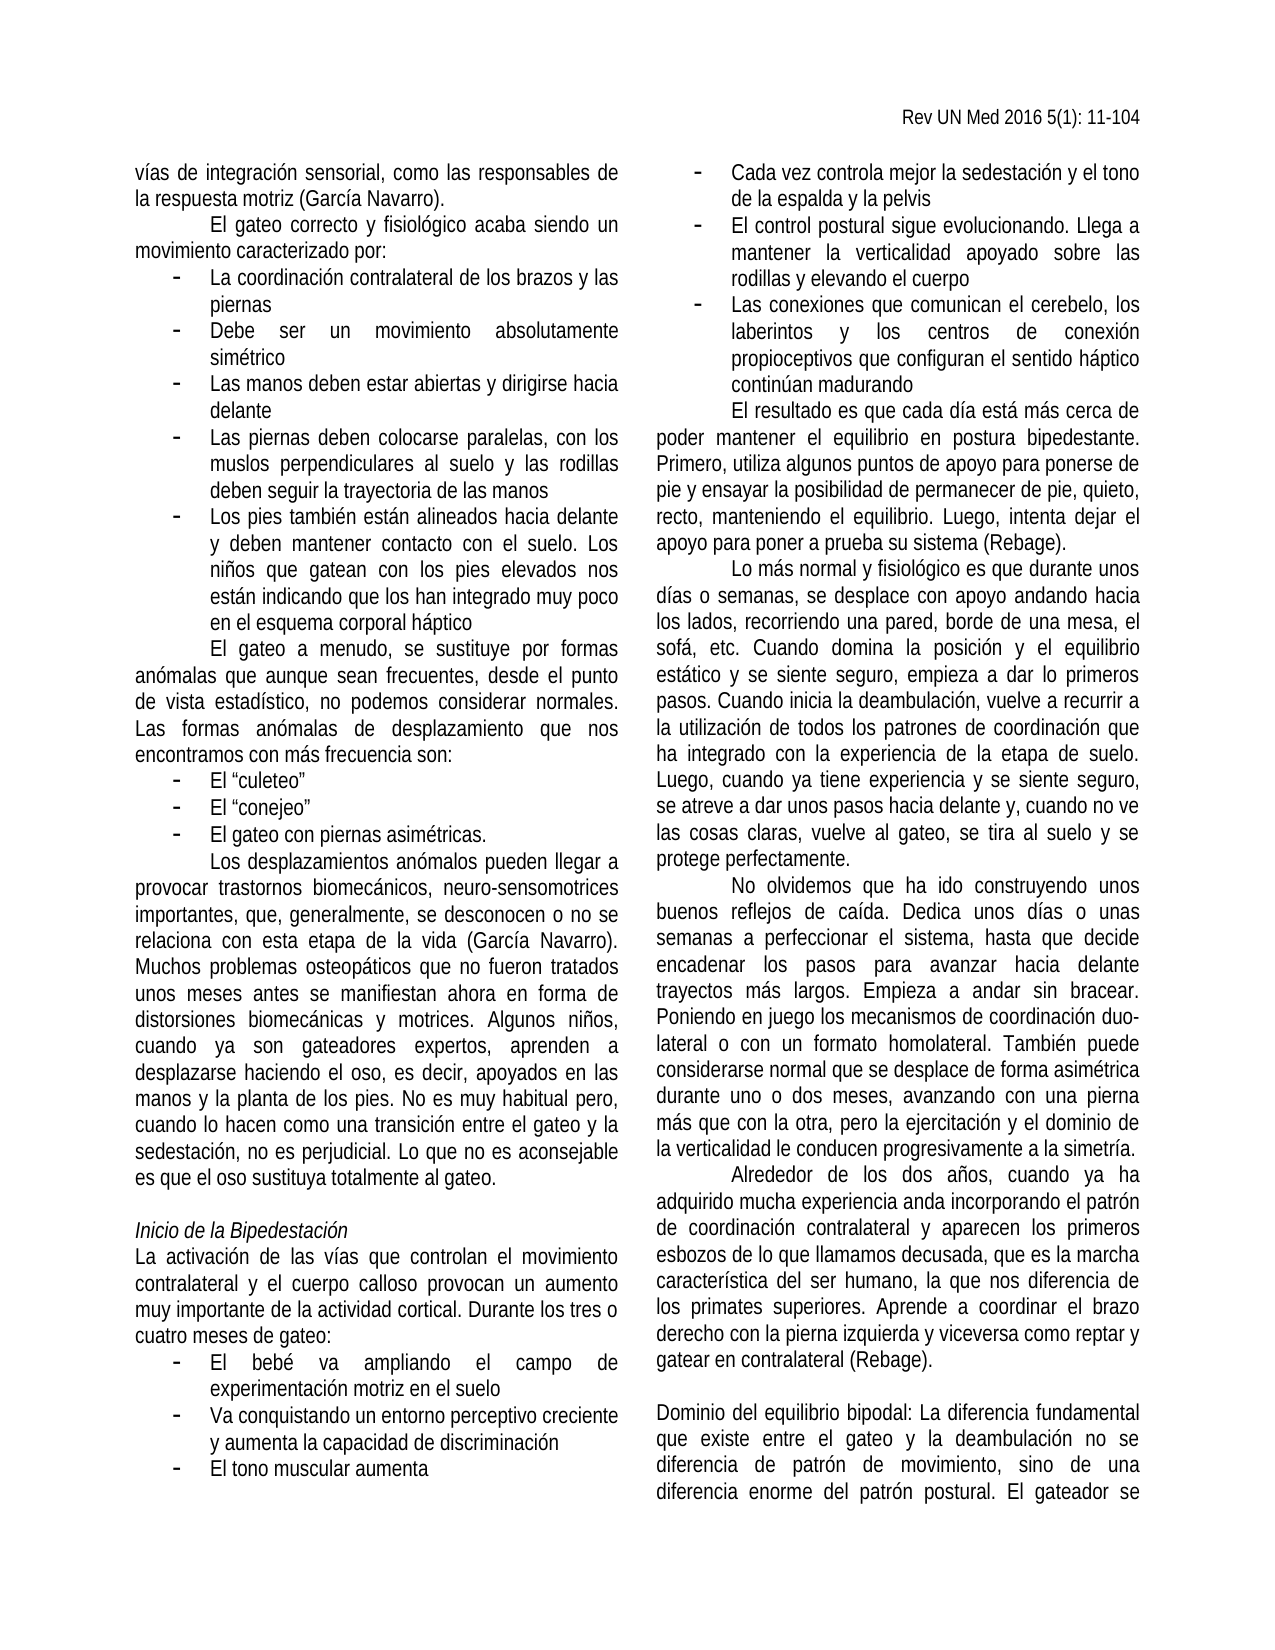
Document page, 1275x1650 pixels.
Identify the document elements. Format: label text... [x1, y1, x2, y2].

text Inicio de la Bipedestación [135, 1217, 619, 1243]
text Los desplazamientos anómalos pueden llegar a provocar trastornos biomecánicos, neuro-sensomotrices importantes, que, generalmente, se desconocen o no se relaciona con esta etapa de la vida (García Navarro). Muchos problemas osteopáticos que no fueron tratados unos meses antes se manifiestan ahora en forma de distorsiones biomecánicas y motrices. Algunos niños, cuando ya son gateadores expertos, aprenden a desplazarse haciendo el oso, es decir, apoyados en las manos y la planta de los pies. No es muy habitual pero, cuando lo hacen como una transición entre el gateo y la sedestación, no es perjudicial. Lo que no es aconsejable es que el oso sustituya totalmente al gateo. [135, 848, 619, 1190]
text Dominio del equilibrio bipodal: La diferencia fundamental que existe entre el gateo y la deambulación no se diferencia de patrón de movimiento, sino de una diferencia enorme del patrón postural. El gateador se [656, 1399, 1140, 1504]
list El control postural sigue evolucionando. Llega a mantener la verticalidad apoyado sobre las rodillas y elevando el cuerpo [694, 212, 1140, 291]
list Las manos deben estar abiertas y dirigirse hacia delante [172, 370, 619, 423]
text Alrededor de los dos años, cuando ya ha adquirido mucha experiencia anda incorporando el patrón de coordinación contralateral y aparecen los primeros esbozos de lo que llamamos decusada, que es la marcha característica del ser humano, la que nos diferencia de los primates superiores. Aprende a coordinar el brazo derecho con la pierna izquierda y viceversa como reptar y gatear en contralateral (Rebage). [656, 1161, 1140, 1372]
text El gateo correcto y fisiológico acaba siendo un movimiento caracterizado por: [135, 211, 619, 264]
list El “culeteo” [172, 767, 619, 794]
text No olvidemos que ha ido construyendo unos buenos reflejos de caída. Dedica unos días o unas semanas a perfeccionar el sistema, hasta que decide encadenar los pasos para avanzar hacia delante trayectos más largos. Empieza a andar sin bracear. Poniendo en juego los mecanismos de coordinación duo-lateral o con un formato homolateral. También puede considerarse normal que se desplace de forma asimétrica durante uno o dos meses, avanzando con una pierna más que con la otra, pero la ejercitación y el dominio de la verticalidad le conducen progresivamente a la simetría. [656, 872, 1140, 1161]
list El tono muscular aumenta [172, 1455, 619, 1482]
list Cada vez controla mejor la sedestación y el tono de la espalda y la pelvis [694, 158, 1140, 212]
list Debe ser un movimiento absolutamente simétrico [172, 317, 619, 370]
list Los pies también están alineados hacia delante y deben mantener contacto con el suelo. Los niños que gatean con los pies elevados nos están indicando que los han integrado muy poco en el esquema corporal háptico [172, 503, 619, 635]
list Las piernas deben colocarse paralelas, con los muslos perpendiculares al suelo y las rodillas deben seguir la trayectoria de las manos [172, 423, 619, 503]
list El “conejeo” [172, 794, 619, 821]
list Va conquistando un entorno perceptivo creciente y aumenta la capacidad de discriminación [172, 1402, 619, 1455]
list El bebé va ampliando el campo de experimentación motriz en el suelo [172, 1348, 619, 1402]
text La activación de las vías que controlan el movimiento contralateral y el cuerpo calloso provocan un aumento muy importante de la actividad cortical. Durante los tres o cuatro meses de gateo: [135, 1243, 619, 1348]
text Lo más normal y fisiológico es que durante unos días o semanas, se desplace con apoyo andando hacia los lados, recorriendo una pared, borde de una mesa, el sofá, etc. Cuando domina la posición y el equilibrio estático y se siente seguro, empieza a dar lo primeros pasos. Cuando inicia la deambulación, vuelve a recurrir a la utilización de todos los patrones de coordinación que ha integrado con la experiencia de la etapa de suelo. Luego, cuando ya tiene experiencia y se siente seguro, se atreve a dar unos pasos hacia delante y, cuando no ve las cosas claras, vuelve al gateo, se tira al suelo y se protege perfectamente. [656, 555, 1140, 872]
text El resultado es que cada día está más cerca de poder mantener el equilibrio en postura bipedestante. Primero, utiliza algunos puntos de apoyo para ponerse de pie y ensayar la posibilidad de permanecer de pie, quieto, recto, manteniendo el equilibrio. Luego, intenta dejar el apoyo para poner a prueba su sistema (Rebage). [656, 397, 1140, 555]
text El gateo a menudo, se sustituye por formas anómalas que aunque sean frecuentes, desde el punto de vista estadístico, no podemos considerar normales. Las formas anómalas de desplazamiento que nos encontramos con más frecuencia son: [135, 635, 619, 767]
text vías de integración sensorial, como las responsables de la respuesta motriz (García Navarro). [135, 158, 619, 211]
list La coordinación contralateral de los brazos y las piernas [172, 264, 619, 317]
list El gateo con piernas asimétricas. [172, 821, 619, 848]
list Las conexiones que comunican el cerebelo, los laberintos y los centros de conexión propioceptivos que configuran el sentido háptico continúan madurando [694, 291, 1140, 397]
